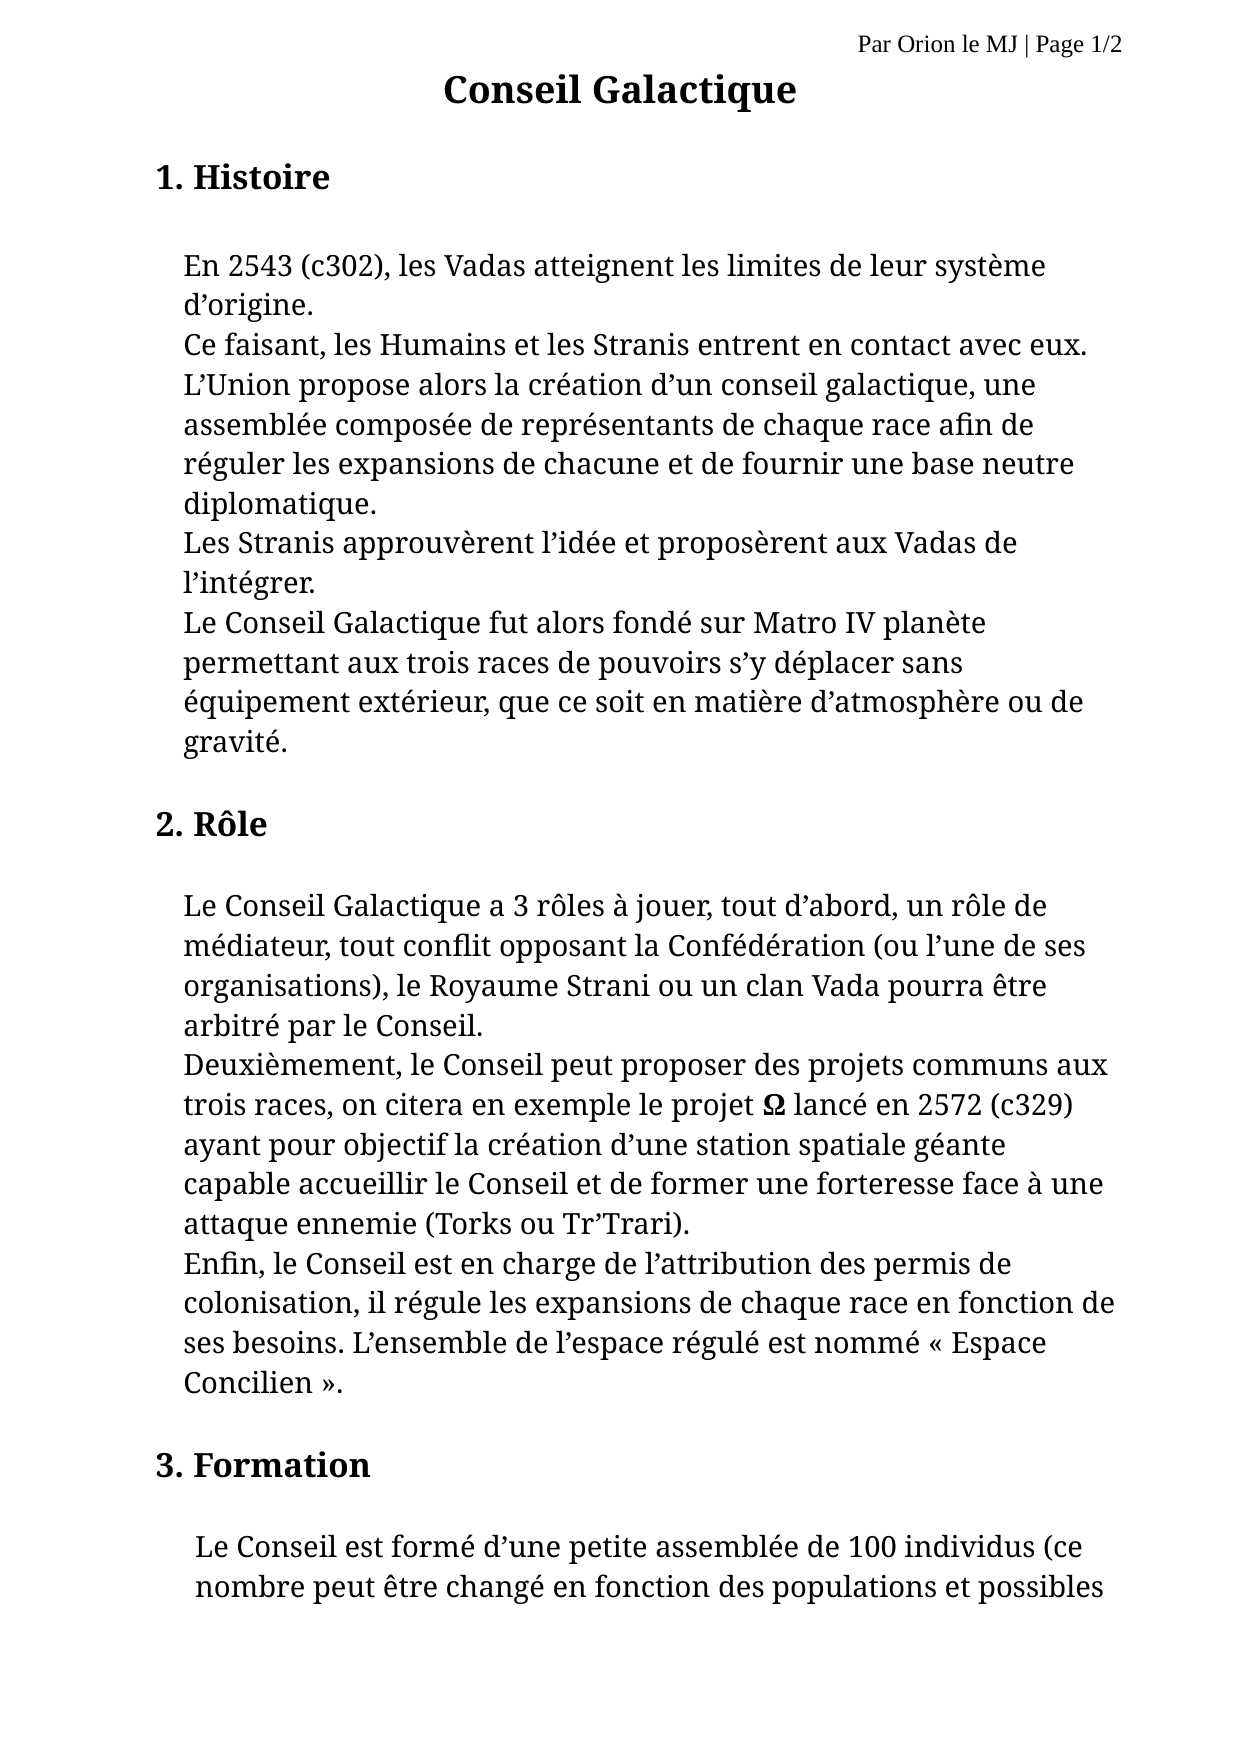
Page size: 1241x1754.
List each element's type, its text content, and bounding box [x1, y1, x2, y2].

text Enfin, le Conseil est en charge de l’attribution des permis de colonisation, il régule les expansions de chaque race en fonction de ses besoins. L’ensemble de l’espace régulé est nommé « Espace Concilien ». [183, 1243, 1122, 1402]
text Ce faisant, les Humains et les Stranis entrent en contact avec eux. [183, 324, 1122, 364]
list Formation [156, 1441, 1122, 1487]
text Le Conseil Galactique a 3 rôles à jouer, tout d’abord, un rôle de médiateur, tout conflit opposant la Confédération (ou l’une de ses organisations), le Royaume Strani ou un clan Vada pourra être arbitré par le Conseil. [183, 886, 1122, 1044]
text L’Union propose alors la création d’un conseil galactique, une assemblée composée de représentants de chaque race afin de réguler les expansions de chacune et de fournir une base neutre diplomatique. [183, 364, 1122, 523]
text Le Conseil Galactique fut alors fondé sur Matro IV planète permettant aux trois races de pouvoirs s’y déplacer sans équipement extérieur, que ce soit en matière d’atmosphère ou de gravité. [183, 602, 1122, 761]
text En 2543 (c302), les Vadas atteignent les limites de leur système d’origine. [183, 245, 1122, 324]
list Histoire [156, 154, 1122, 199]
text Le Conseil est formé d’une petite assemblée de 100 individus (ce nombre peut être changé en fonction des populations et possibles [195, 1526, 1122, 1606]
text Les Stranis approuvèrent l’idée et proposèrent aux Vadas de l’intégrer. [183, 523, 1122, 602]
text Deuxièmement, le Conseil peut proposer des projets communs aux trois races, on citera en exemple le projet Ω lancé en 2572 (c329) ayant pour objectif la création d’une station spatiale géante capable accueillir le Conseil et de former une forteresse face à une attaque ennemie (Torks ou Tr’Trari). [183, 1044, 1122, 1243]
text Conseil Galactique [118, 63, 1122, 114]
list Rôle [156, 801, 1122, 846]
